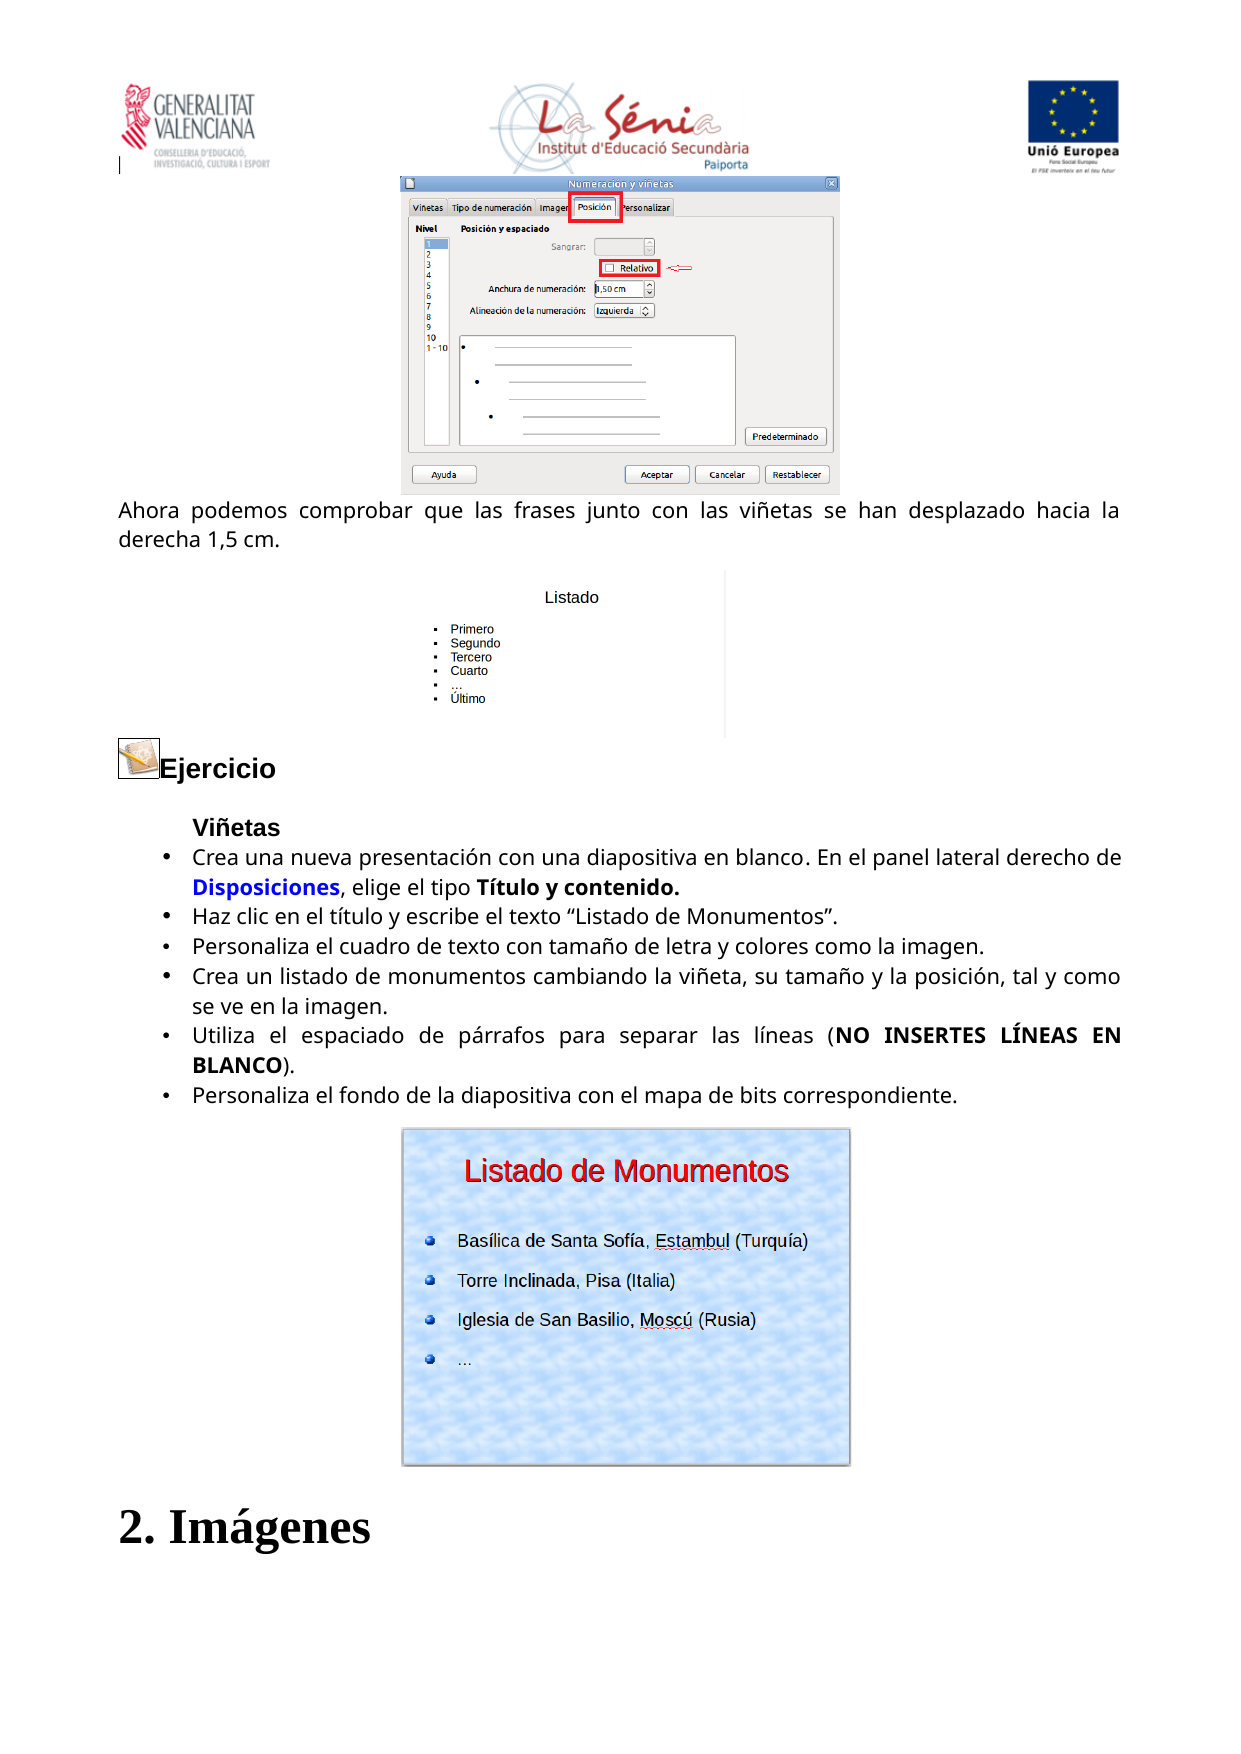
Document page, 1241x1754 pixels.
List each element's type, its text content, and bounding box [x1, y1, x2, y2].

list Personaliza el fondo de la diapositiva con el mapa de bits correspondiente. [162, 1080, 1122, 1110]
list Utiliza el espaciado de párrafos para separar las líneas (NO INSERTES LÍNEAS EN BLANCO). [162, 1021, 1122, 1080]
text Ahora podemos comprobar que las frases junto con las viñetas se han desplazado hacia la derecha 1,5 cm. [118, 176, 1122, 554]
text 2. Imágenes [118, 1497, 1122, 1554]
text Viñetas [118, 813, 1122, 842]
list Crea una nueva presentación con una diapositiva en blanco. En el panel lateral derecho de Disposiciones, elige el tipo Título y contenido. [162, 842, 1122, 901]
list Haz clic en el título y escribe el texto “Listado de Monumentos”. [162, 901, 1122, 931]
text Ejercicio [118, 584, 1122, 784]
list Personaliza el cuadro de texto con tamaño de letra y colores como la imagen. [162, 931, 1122, 961]
picture [400, 176, 840, 495]
list Crea un listado de monumentos cambiando la viñeta, su tamaño y la posición, tal y como se ve en la imagen. [162, 961, 1122, 1021]
picture [401, 1127, 852, 1467]
picture [420, 570, 726, 738]
picture [119, 739, 159, 778]
